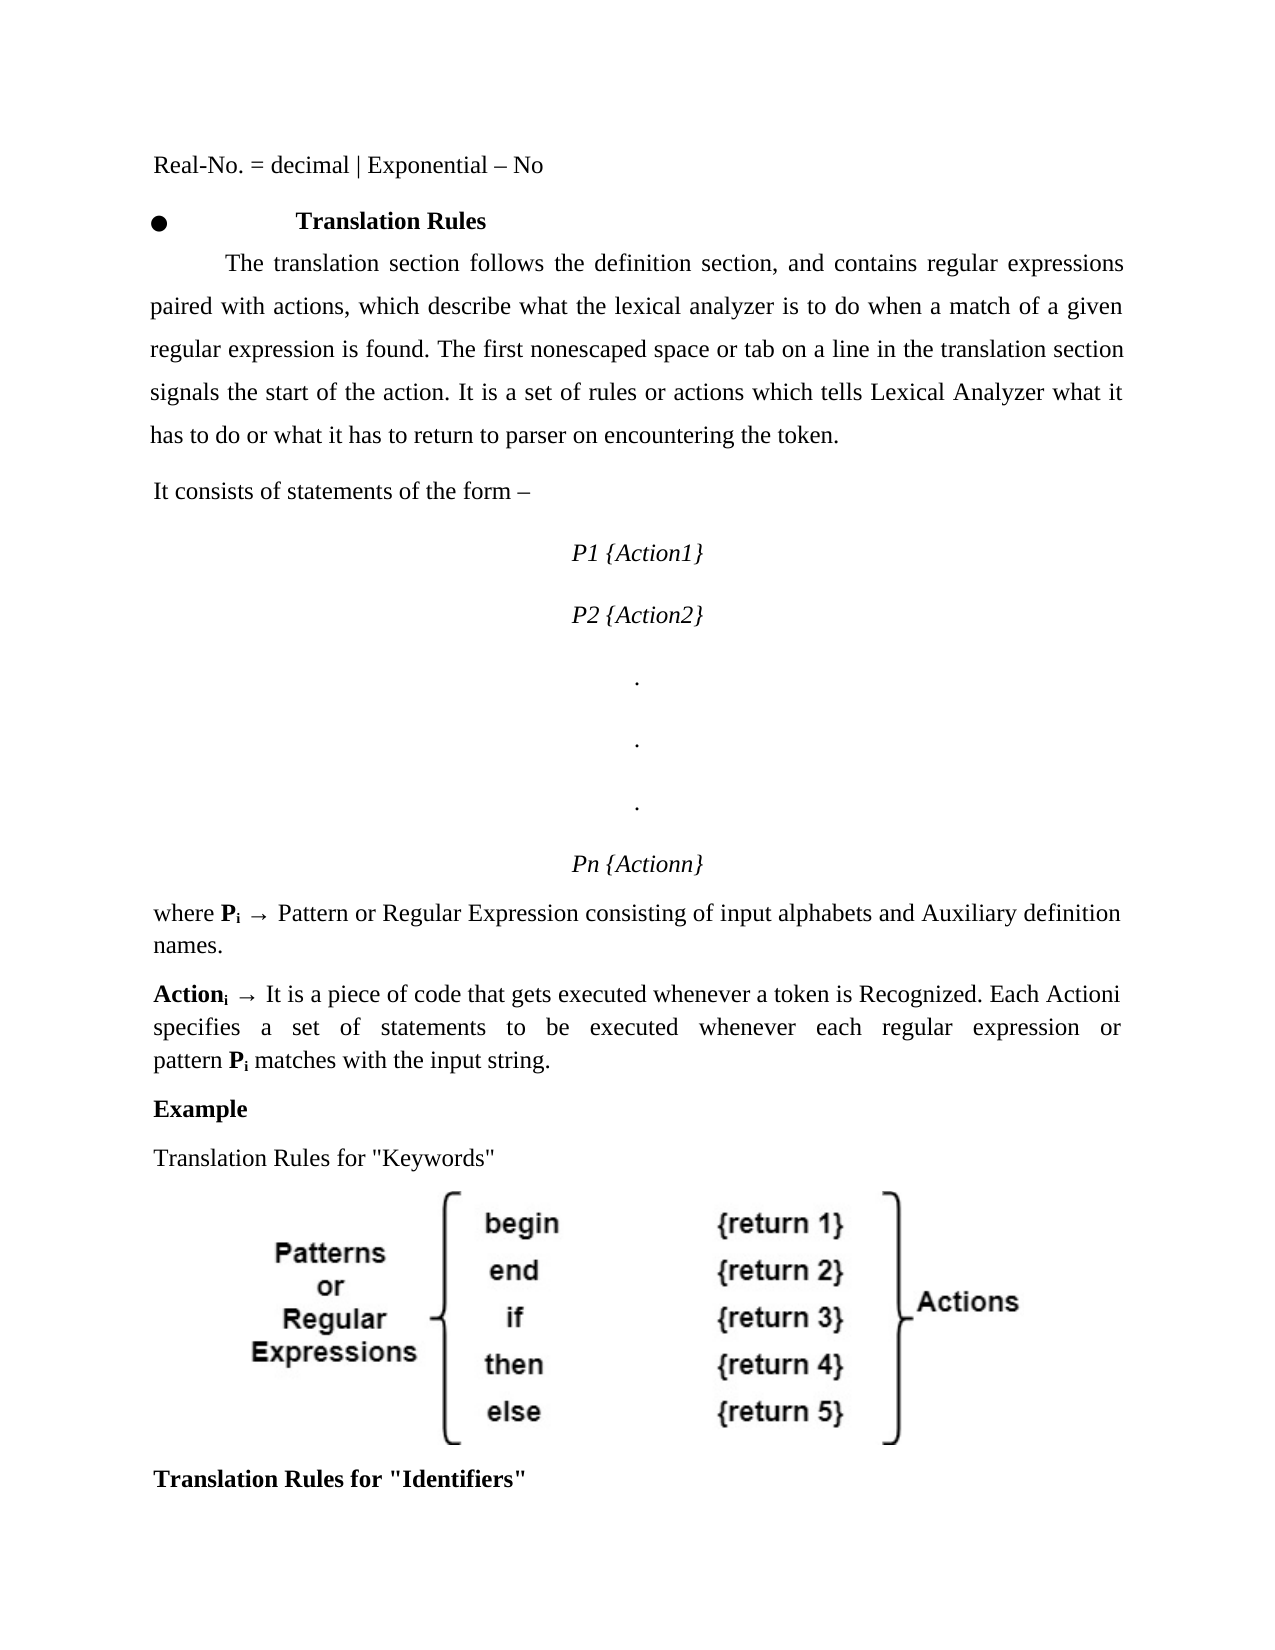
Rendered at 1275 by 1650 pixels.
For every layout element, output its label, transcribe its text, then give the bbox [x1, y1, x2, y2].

text Translation Rules for "Keywords" [153, 1143, 1122, 1171]
text . [153, 662, 1122, 691]
text Example [153, 1094, 1122, 1123]
text P2 {Action2} [153, 600, 1122, 629]
text Actioni → It is a piece of code that gets executed whenever a token is Recognized. Each Actioni specifies a set of statements to be executed whenever each regular expression or pattern Pi matches with the input string. [153, 979, 1122, 1074]
text Real-No. = decimal | Exponential – No [153, 150, 1122, 179]
text P1 {Action1} [153, 538, 1122, 567]
list Translation Rules [150, 199, 1125, 241]
text The translation section follows the definition section, and contains regular expressions paired with actions, which describe what the lexical analyzer is to do when a match of a given regular expression is found. The first nonescaped space or tab on a line in the translation section signals the start of the action. It is a set of rules or actions which tells Lexical Analyzer what it has to do or what it has to return to parser on encountering the token. [150, 248, 1125, 449]
text . [153, 787, 1122, 816]
text Translation Rules for "Identifiers" [153, 1464, 1122, 1493]
picture [250, 1191, 1025, 1445]
text Pn {Actionn} [153, 849, 1122, 878]
text It consists of statements of the form – [153, 476, 1122, 504]
text where Pi → Pattern or Regular Expression consisting of input alphabets and Auxiliary definition names. [153, 898, 1122, 959]
text . [153, 724, 1122, 753]
